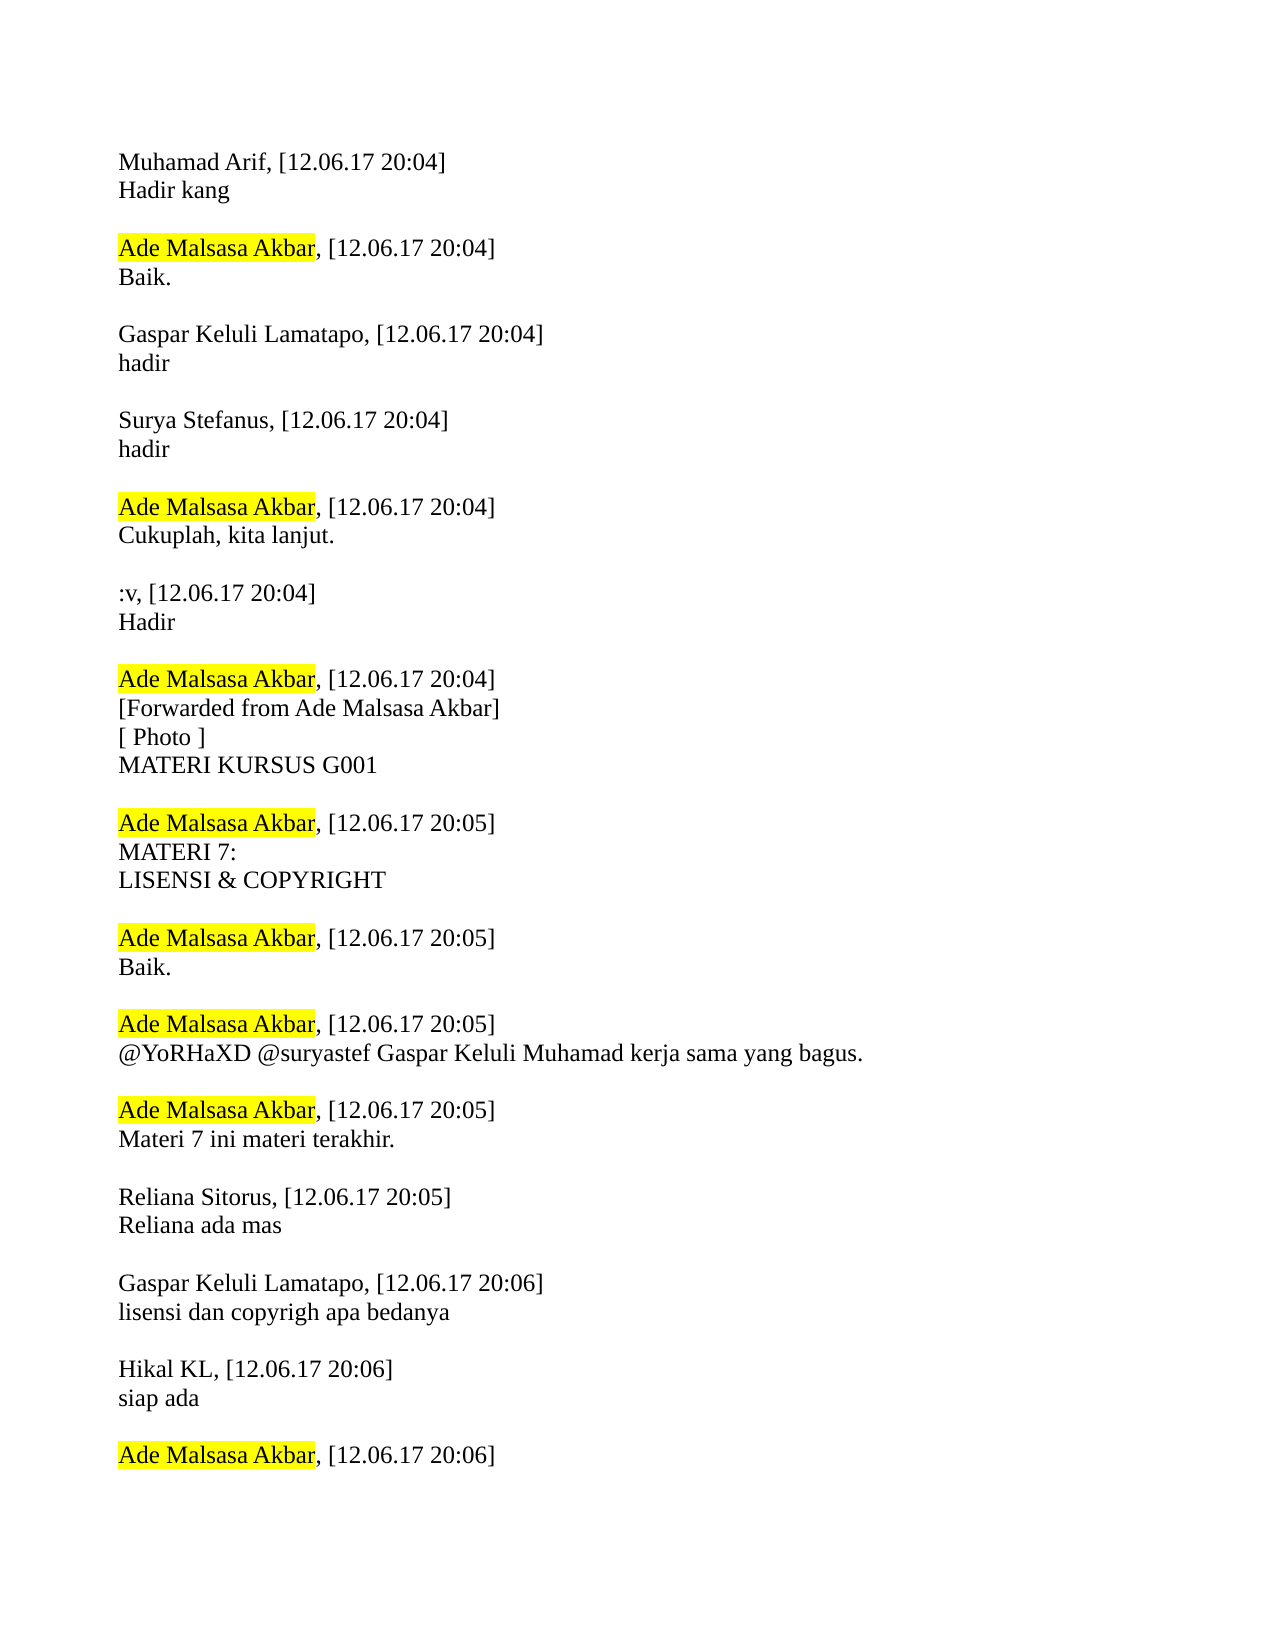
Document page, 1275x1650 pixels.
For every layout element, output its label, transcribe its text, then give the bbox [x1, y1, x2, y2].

text Baik. [118, 952, 1157, 981]
text Ade Malsasa Akbar, [12.06.17 20:04] [118, 233, 1157, 262]
text Hikal KL, [12.06.17 20:06] [118, 1354, 1157, 1383]
text Gaspar Keluli Lamatapo, [12.06.17 20:06] [118, 1268, 1157, 1297]
text Reliana Sitorus, [12.06.17 20:05] [118, 1182, 1157, 1211]
text Ade Malsasa Akbar, [12.06.17 20:04] [118, 492, 1157, 521]
text Muhamad Arif, [12.06.17 20:04] [118, 147, 1157, 176]
text MATERI 7: [118, 837, 1157, 866]
text siap ada [118, 1383, 1157, 1412]
text hadir [118, 348, 1157, 377]
text Gaspar Keluli Lamatapo, [12.06.17 20:04] [118, 319, 1157, 348]
text Hadir kang [118, 176, 1157, 204]
text lisensi dan copyrigh apa bedanya [118, 1297, 1157, 1326]
text Hadir [118, 607, 1157, 636]
text Baik. [118, 262, 1157, 291]
text Reliana ada mas [118, 1211, 1157, 1239]
text [Forwarded from Ade Malsasa Akbar] [118, 693, 1157, 722]
text hadir [118, 434, 1157, 463]
text [ Photo ] [118, 722, 1157, 751]
text @YoRHaXD @suryastef Gaspar Keluli Muhamad kerja sama yang bagus. [118, 1038, 1157, 1067]
text Ade Malsasa Akbar, [12.06.17 20:04] [118, 664, 1157, 693]
text Ade Malsasa Akbar, [12.06.17 20:05] [118, 808, 1157, 837]
text :v, [12.06.17 20:04] [118, 578, 1157, 607]
text Ade Malsasa Akbar, [12.06.17 20:05] [118, 923, 1157, 952]
text LISENSI & COPYRIGHT [118, 866, 1157, 894]
text Ade Malsasa Akbar, [12.06.17 20:05] [118, 1096, 1157, 1124]
text Ade Malsasa Akbar, [12.06.17 20:06] [118, 1441, 1157, 1469]
text Surya Stefanus, [12.06.17 20:04] [118, 406, 1157, 434]
text Materi 7 ini materi terakhir. [118, 1124, 1157, 1153]
text Ade Malsasa Akbar, [12.06.17 20:05] [118, 1009, 1157, 1038]
text Cukuplah, kita lanjut. [118, 521, 1157, 549]
text MATERI KURSUS G001 [118, 751, 1157, 779]
